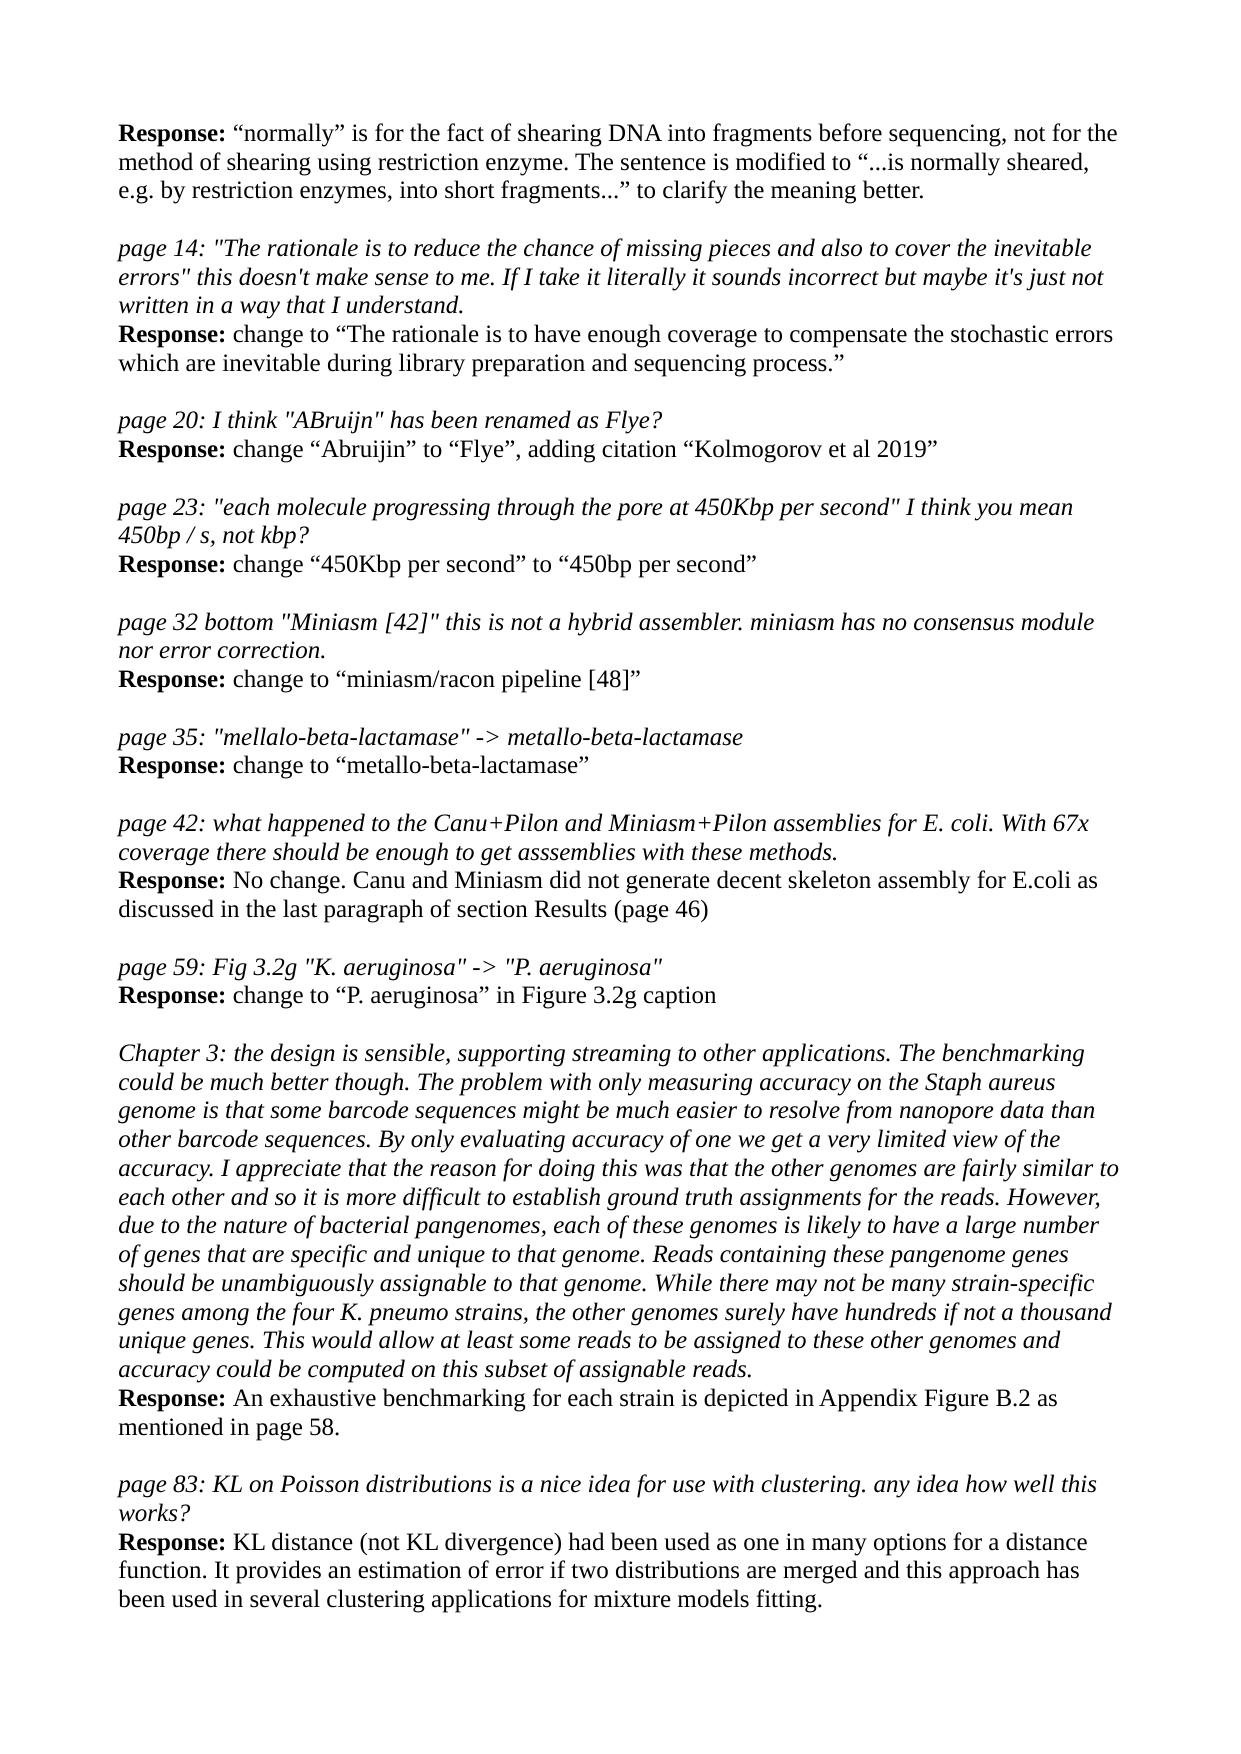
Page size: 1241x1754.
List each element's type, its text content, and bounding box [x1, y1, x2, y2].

text Response: change to “The rationale is to have enough coverage to compensate the stochastic errors which are inevitable during library preparation and sequencing process.” [118, 319, 1122, 377]
text page 23: "each molecule progressing through the pore at 450Kbp per second" I think you mean 450bp / s, not kbp? [118, 492, 1122, 549]
text Response: change to “P. aeruginosa” in Figure 3.2g caption [118, 981, 1122, 1009]
text page 83: KL on Poisson distributions is a nice idea for use with clustering. any idea how well this works? [118, 1469, 1122, 1527]
text page 59: Fig 3.2g "K. aeruginosa" -> "P. aeruginosa" [118, 952, 1122, 981]
text Response: change “450Kbp per second” to “450bp per second” [118, 549, 1122, 578]
text page 32 bottom "Miniasm [42]" this is not a hybrid assembler. miniasm has no consensus module nor error correction. [118, 607, 1122, 664]
text Response: An exhaustive benchmarking for each strain is depicted in Appendix Figure B.2 as mentioned in page 58. [118, 1383, 1122, 1441]
text page 35: "mellalo-beta-lactamase" -> metallo-beta-lactamase [118, 722, 1122, 751]
text page 14: "The rationale is to reduce the chance of missing pieces and also to cover the inevitable errors" this doesn't make sense to me. If I take it literally it sounds incorrect but maybe it's just not written in a way that I understand. [118, 233, 1122, 319]
text page 42: what happened to the Canu+Pilon and Miniasm+Pilon assemblies for E. coli. With 67x coverage there should be enough to get asssemblies with these methods. [118, 808, 1122, 866]
text Response: No change. Canu and Miniasm did not generate decent skeleton assembly for E.coli as discussed in the last paragraph of section Results (page 46) [118, 866, 1122, 923]
text Response: change “Abruijin” to “Flye”, adding citation “Kolmogorov et al 2019” [118, 434, 1122, 463]
text Response: change to “miniasm/racon pipeline [48]” [118, 664, 1122, 693]
text page 20: I think "ABruijn" has been renamed as Flye? [118, 406, 1122, 434]
text Response: “normally” is for the fact of shearing DNA into fragments before sequencing, not for the method of shearing using restriction enzyme. The sentence is modified to “...is normally sheared, e.g. by restriction enzymes, into short fragments...” to clarify the meaning better. [118, 118, 1122, 204]
text Chapter 3: the design is sensible, supporting streaming to other applications. The benchmarking could be much better though. The problem with only measuring accuracy on the Staph aureus genome is that some barcode sequences might be much easier to resolve from nanopore data than other barcode sequences. By only evaluating accuracy of one we get a very limited view of the accuracy. I appreciate that the reason for doing this was that the other genomes are fairly similar to each other and so it is more difficult to establish ground truth assignments for the reads. However, due to the nature of bacterial pangenomes, each of these genomes is likely to have a large number of genes that are specific and unique to that genome. Reads containing these pangenome genes should be unambiguously assignable to that genome. While there may not be many strain-specific genes among the four K. pneumo strains, the other genomes surely have hundreds if not a thousand unique genes. This would allow at least some reads to be assigned to these other genomes and accuracy could be computed on this subset of assignable reads. [118, 1038, 1122, 1383]
text Response: KL distance (not KL divergence) had been used as one in many options for a distance function. It provides an estimation of error if two distributions are merged and this approach has been used in several clustering applications for mixture models fitting. [118, 1527, 1122, 1613]
text Response: change to “metallo-beta-lactamase” [118, 751, 1122, 779]
